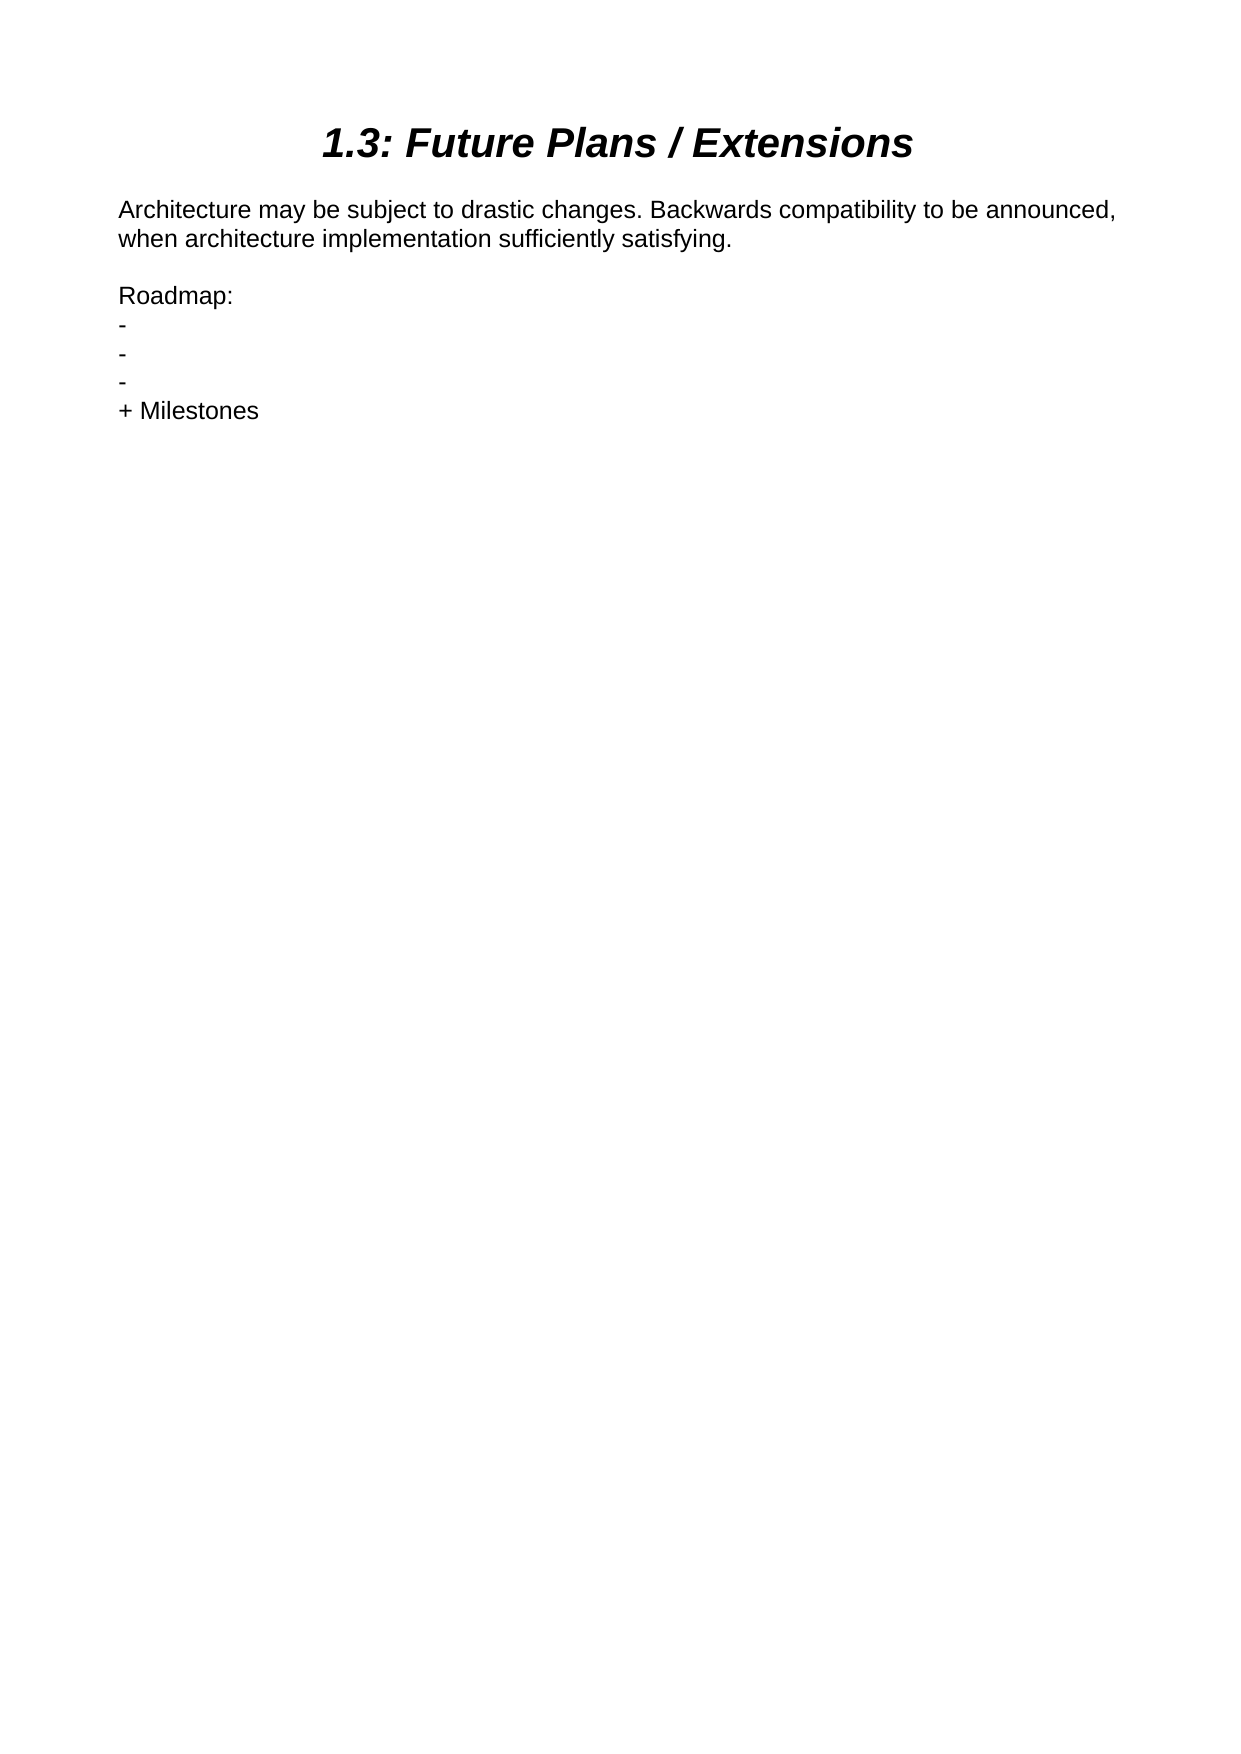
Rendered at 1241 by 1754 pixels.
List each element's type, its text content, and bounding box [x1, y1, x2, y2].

text Architecture may be subject to drastic changes. Backwards compatibility to be announced, when architecture implementation sufficiently satisfying. [118, 195, 1122, 252]
text - [118, 338, 1122, 367]
text - [118, 310, 1122, 338]
text + Milestones [118, 396, 1122, 425]
text 1.3: Future Plans / Extensions [118, 118, 1122, 166]
text - [118, 367, 1122, 396]
text Roadmap: [118, 281, 1122, 310]
